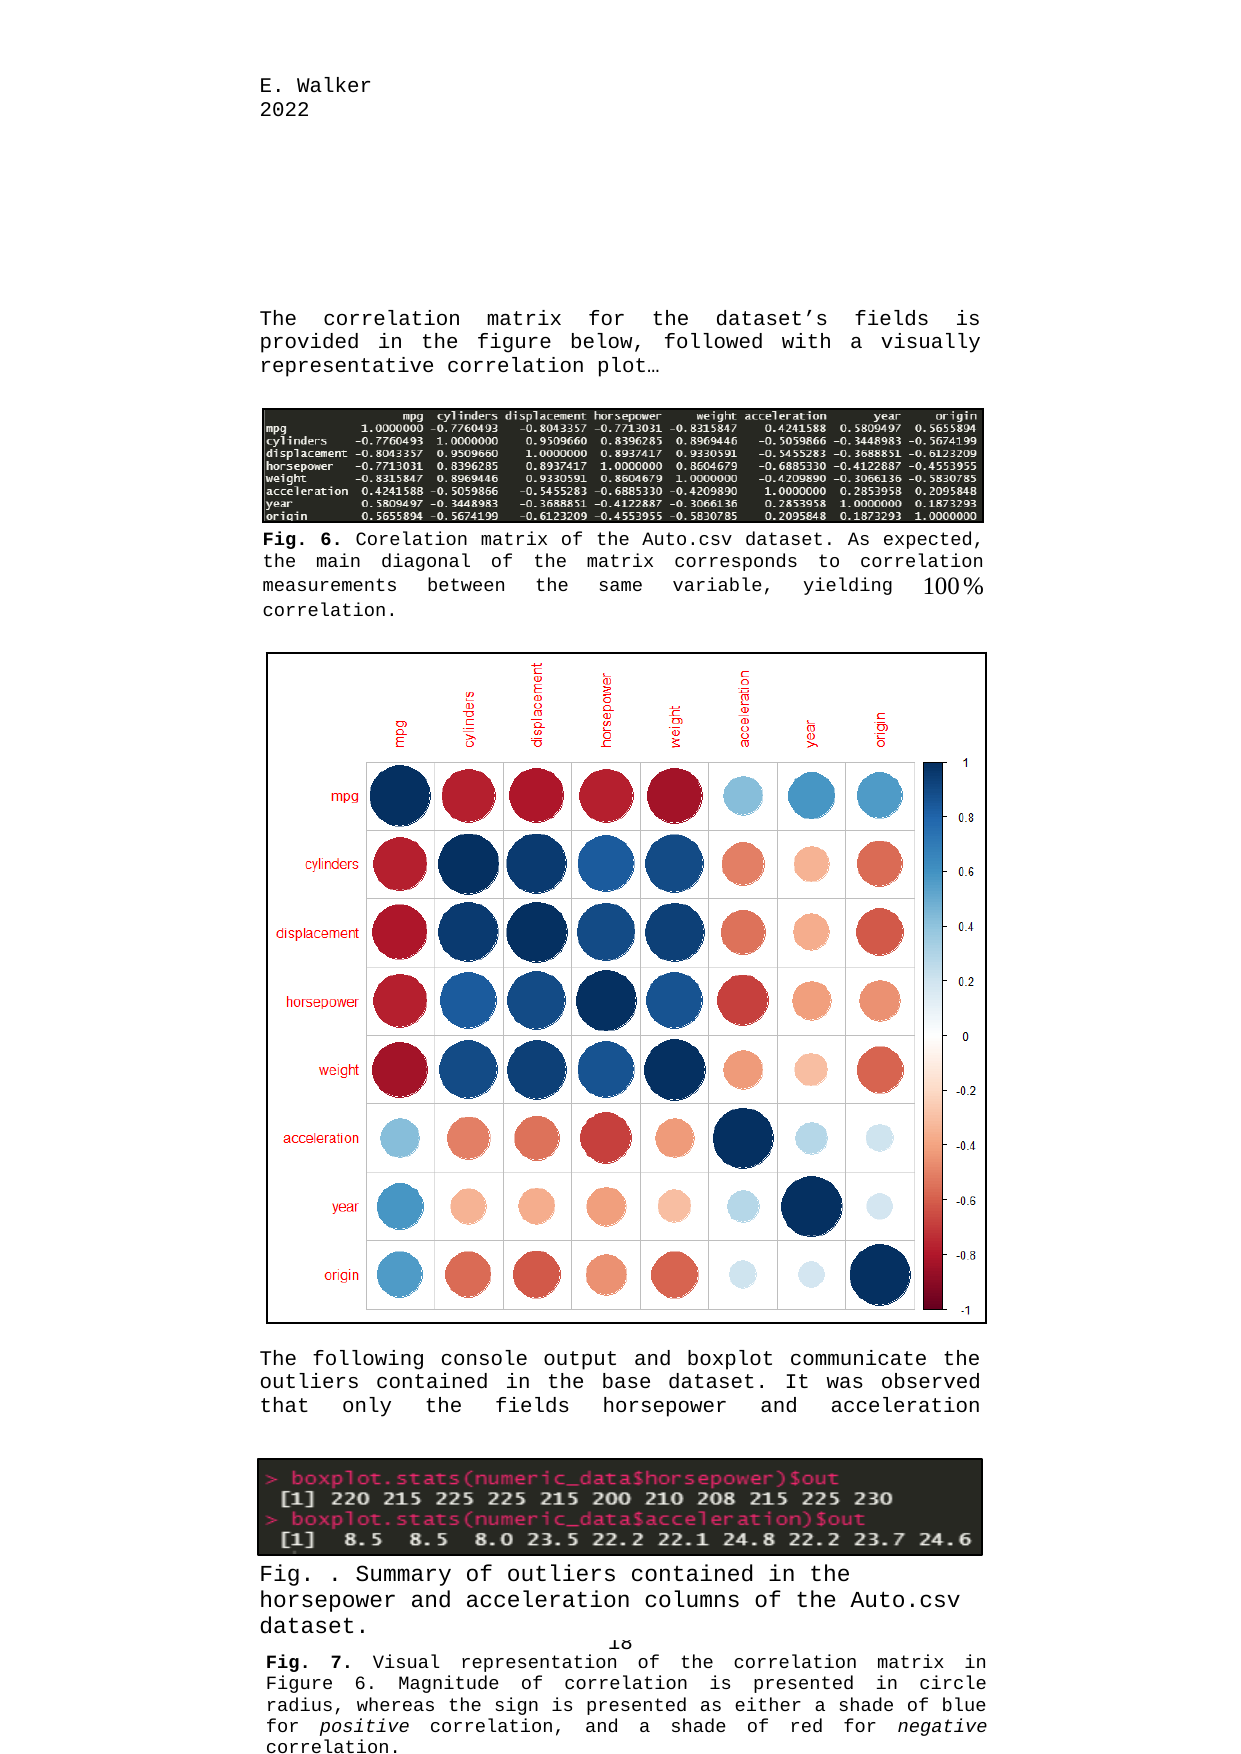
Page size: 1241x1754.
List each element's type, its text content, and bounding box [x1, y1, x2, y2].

picture [259, 1460, 981, 1554]
text The correlation matrix for the dataset’s fields is provided in the figure below, followed with a visually representative correlation plot… [259, 308, 981, 379]
text Fig. 6. Corelation matrix of the Auto.csv dataset. As expected, the main diagonal of the matrix corresponds to correlation measurements between the same variable, yielding correlation. [262, 530, 984, 622]
text The following console output and boxplot communicate the outliers contained in the base dataset. It was observed that only the fields horsepower and acceleration [259, 1348, 981, 1419]
picture [268, 654, 985, 1322]
picture [264, 410, 982, 521]
text Fig. 7. Visual representation of the correlation matrix in Figure 6. Magnitude of correlation is presented in circle radius, whereas the sign is presented as either a shade of blue for positive correlation, and a shade of red for negative correlation. [266, 1653, 987, 1754]
